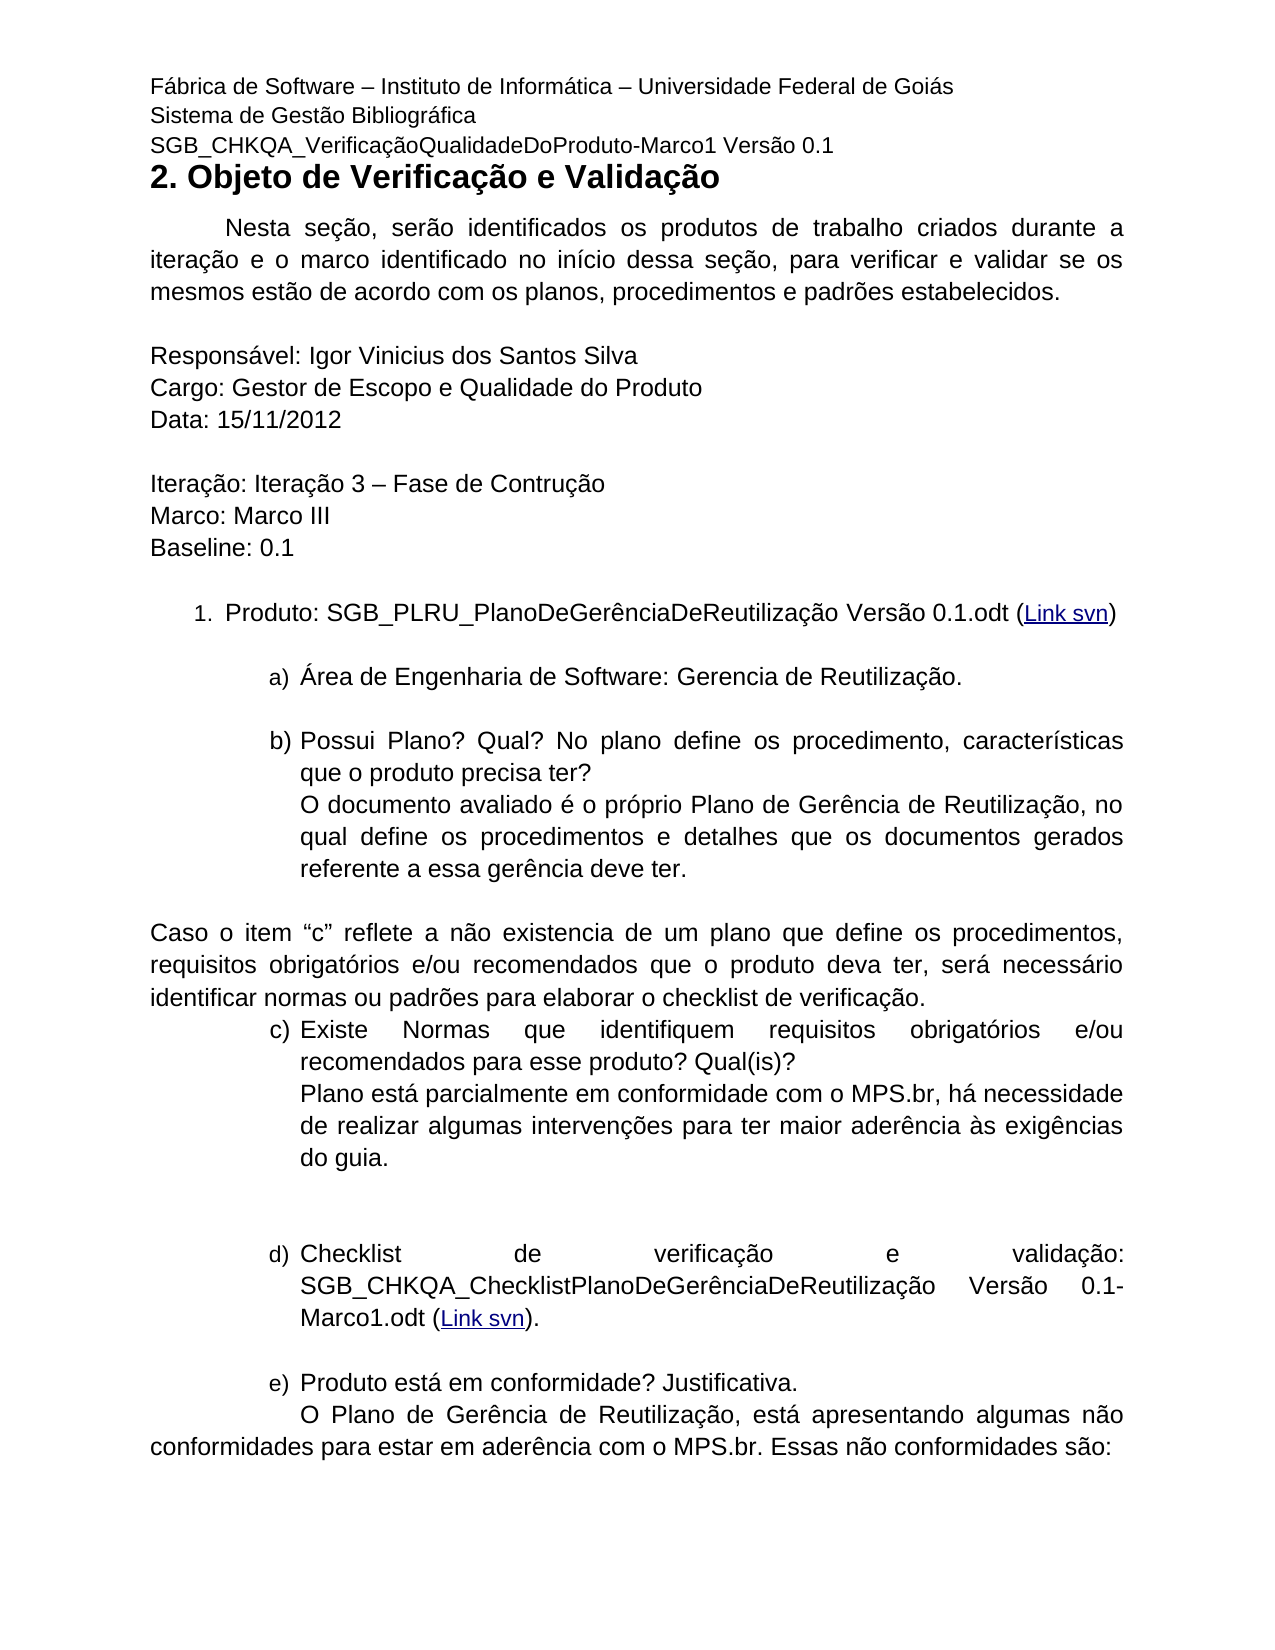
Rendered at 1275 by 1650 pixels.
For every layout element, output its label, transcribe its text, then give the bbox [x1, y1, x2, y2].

text Caso o item “c” reflete a não existencia de um plano que define os procedimentos, requisitos obrigatórios e/ou recomendados que o produto deva ter, será necessário identificar normas ou padrões para elaborar o checklist de verificação. [150, 919, 1125, 1011]
text Responsável: Igor Vinicius dos Santos Silva [150, 342, 1125, 370]
list Área de Engenharia de Software: Gerencia de Reutilização. [262, 663, 1125, 691]
list Produto: SGB_PLRU_PlanoDeGerênciaDeReutilização Versão 0.1.odt (Link svn) [187, 598, 1125, 626]
text Baseline: 0.1 [150, 534, 1125, 562]
text Marco: Marco III [150, 502, 1125, 530]
list Plano está parcialmente em conformidade com o MPS.br, há necessidade de realizar algumas intervenções para ter maior aderência às exigências do guia. [262, 1080, 1125, 1172]
text Data: 15/11/2012 [150, 406, 1125, 434]
subtitle 2. Objeto de Verificação e Validação [150, 158, 1125, 195]
text Cargo: Gestor de Escopo e Qualidade do Produto [150, 374, 1125, 402]
list Checklist de verificação e validação: SGB_CHKQA_ChecklistPlanoDeGerênciaDeReutilização Versão 0.1-Marco1.odt (Link svn). [262, 1240, 1125, 1332]
text O Plano de Gerência de Reutilização, está apresentando algumas não conformidades para estar em aderência com o MPS.br. Essas não conformidades são: [150, 1401, 1125, 1461]
list Existe Normas que identifiquem requisitos obrigatórios e/ou recomendados para esse produto? Qual(is)? [262, 1016, 1125, 1076]
list Produto está em conformidade? Justificativa. [262, 1368, 1125, 1396]
text Nesta seção, serão identificados os produtos de trabalho criados durante a iteração e o marco identificado no início dessa seção, para verificar e validar se os mesmos estão de acordo com os planos, procedimentos e padrões estabelecidos. [150, 213, 1125, 306]
list O documento avaliado é o próprio Plano de Gerência de Reutilização, no qual define os procedimentos e detalhes que os documentos gerados referente a essa gerência deve ter. [262, 791, 1125, 883]
list Possui Plano? Qual? No plano define os procedimento, características que o produto precisa ter? [262, 727, 1125, 787]
text Iteração: Iteração 3 – Fase de Contrução [150, 470, 1125, 498]
